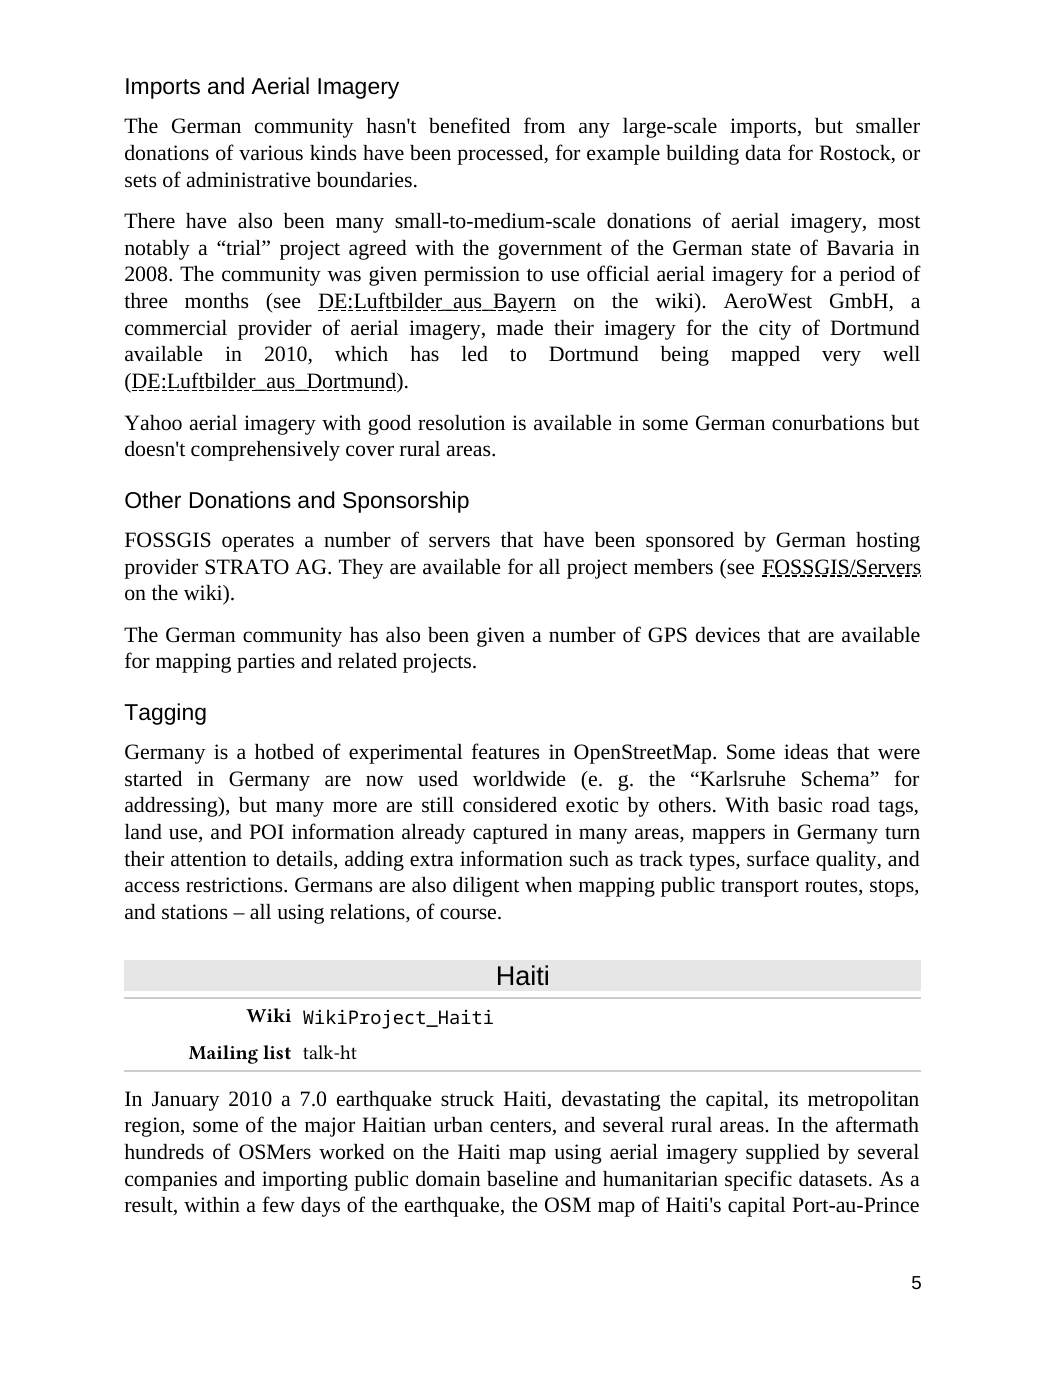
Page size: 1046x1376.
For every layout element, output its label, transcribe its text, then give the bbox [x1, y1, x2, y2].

subtitle Tagging [124, 700, 921, 725]
text In January 2010 a 7.0 earthquake struck Haiti, devastating the capital, its metropolitan region, some of the major Haitian urban centers, and several rural areas. In the aftermath hundreds of OSMers worked on the Haiti map using aerial imagery supplied by several companies and importing public domain baseline and humanitarian specific datasets. As a result, within a few days of the earthquake, the OSM map of Haiti's capital Port-au-Prince [124, 1087, 921, 1218]
subtitle Other Donations and Sponsorship [124, 487, 921, 513]
text Germany is a hotbed of experimental features in OpenStreetMap. Some ideas that were started in Germany are now used worldwide (e. g. the “Karlsruhe Schema” for addressing), but many more are still considered exotic by others. With basic road tags, land use, and POI information already captured in many areas, mappers in Germany turn their attention to details, adding extra information such as track types, surface quality, and access restrictions. Germans are also diligent when mapping public transport routes, stops, and stations – all using relations, of course. [124, 740, 921, 924]
text Yahoo aerial imagery with good resolution is available in some German conurbations but doesn't comprehensively cover rural areas. [124, 411, 921, 461]
subtitle Haiti [124, 960, 921, 991]
text FOSSGIS operates a number of servers that have been sponsored by German hosting provider STRATO AG. They are available for all project members (see FOSSGIS/Servers on the wiki). [124, 528, 921, 606]
table_cell talk-ht [297, 1036, 921, 1070]
text The German community hasn't benefited from any large-scale imports, but smaller donations of various kinds have been processed, for example building data for Rostock, or sets of administrative boundaries. [124, 114, 921, 192]
table_header Wiki [124, 999, 297, 1036]
subtitle Imports and Aerial Imagery [124, 74, 921, 99]
text The German community has also been given a number of GPS devices that are available for mapping parties and related projects. [124, 623, 921, 674]
table_header WikiProject_Haiti [297, 999, 921, 1036]
table_cell Mailing list [124, 1036, 297, 1070]
text There have also been many small-to-medium-scale donations of aerial imagery, most notably a “trial” project agreed with the government of the German state of Bavaria in 2008. The community was given permission to use official aerial imagery for a period of three months (see DE:Luftbilder_aus_Bayern on the wiki). AeroWest GmbH, a commercial provider of aerial imagery, made their imagery for the city of Dortmund available in 2010, which has led to Dortmund being mapped very well (DE:Luftbilder_aus_Dortmund). [124, 209, 921, 393]
